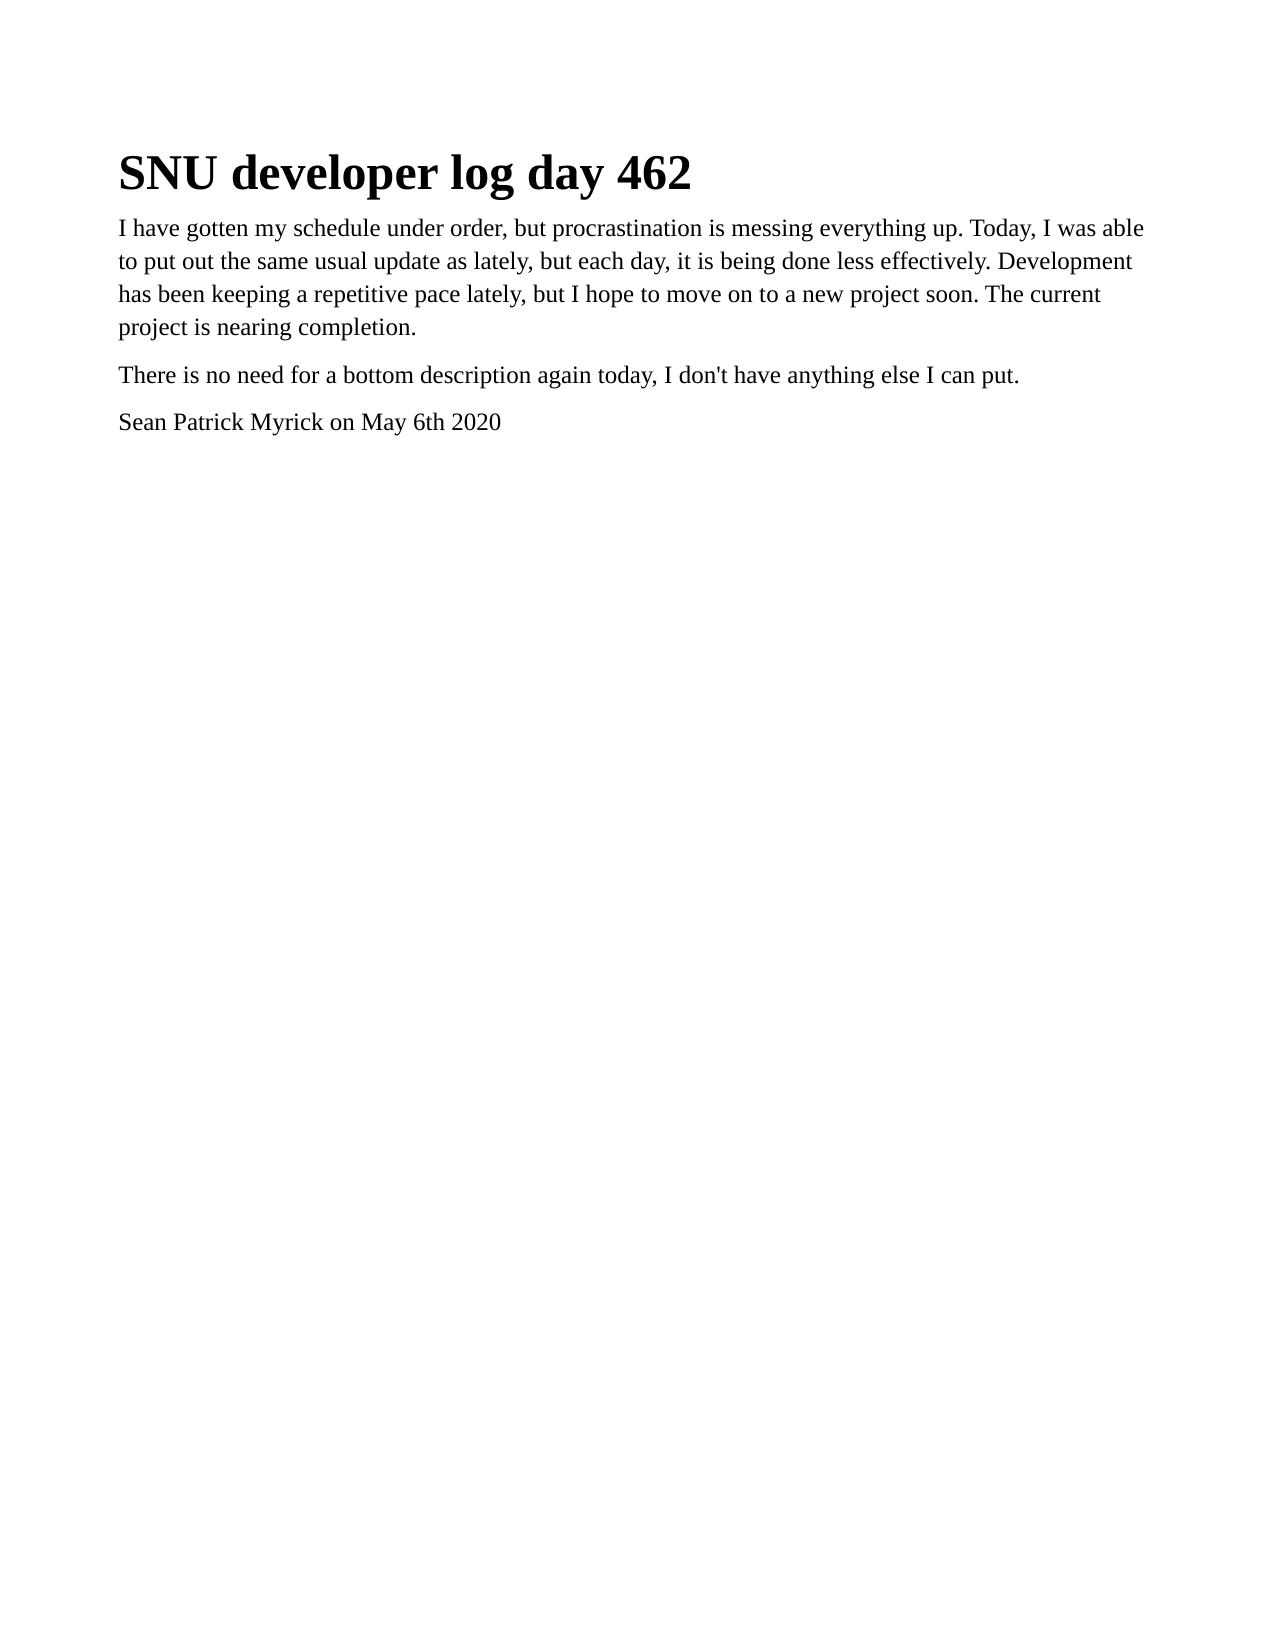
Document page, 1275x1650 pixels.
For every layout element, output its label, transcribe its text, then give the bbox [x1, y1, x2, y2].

text I have gotten my schedule under order, but procrastination is messing everything up. Today, I was able to put out the same usual update as lately, but each day, it is being done less effectively. Development has been keeping a repetitive pace lately, but I hope to move on to a new project soon. The current project is nearing completion. [118, 213, 1157, 341]
subtitle SNU developer log day 462 [118, 143, 1157, 201]
text Sean Patrick Myrick on May 6th 2020 [118, 407, 1157, 436]
text There is no need for a bottom description again today, I don't have anything else I can put. [118, 360, 1157, 388]
